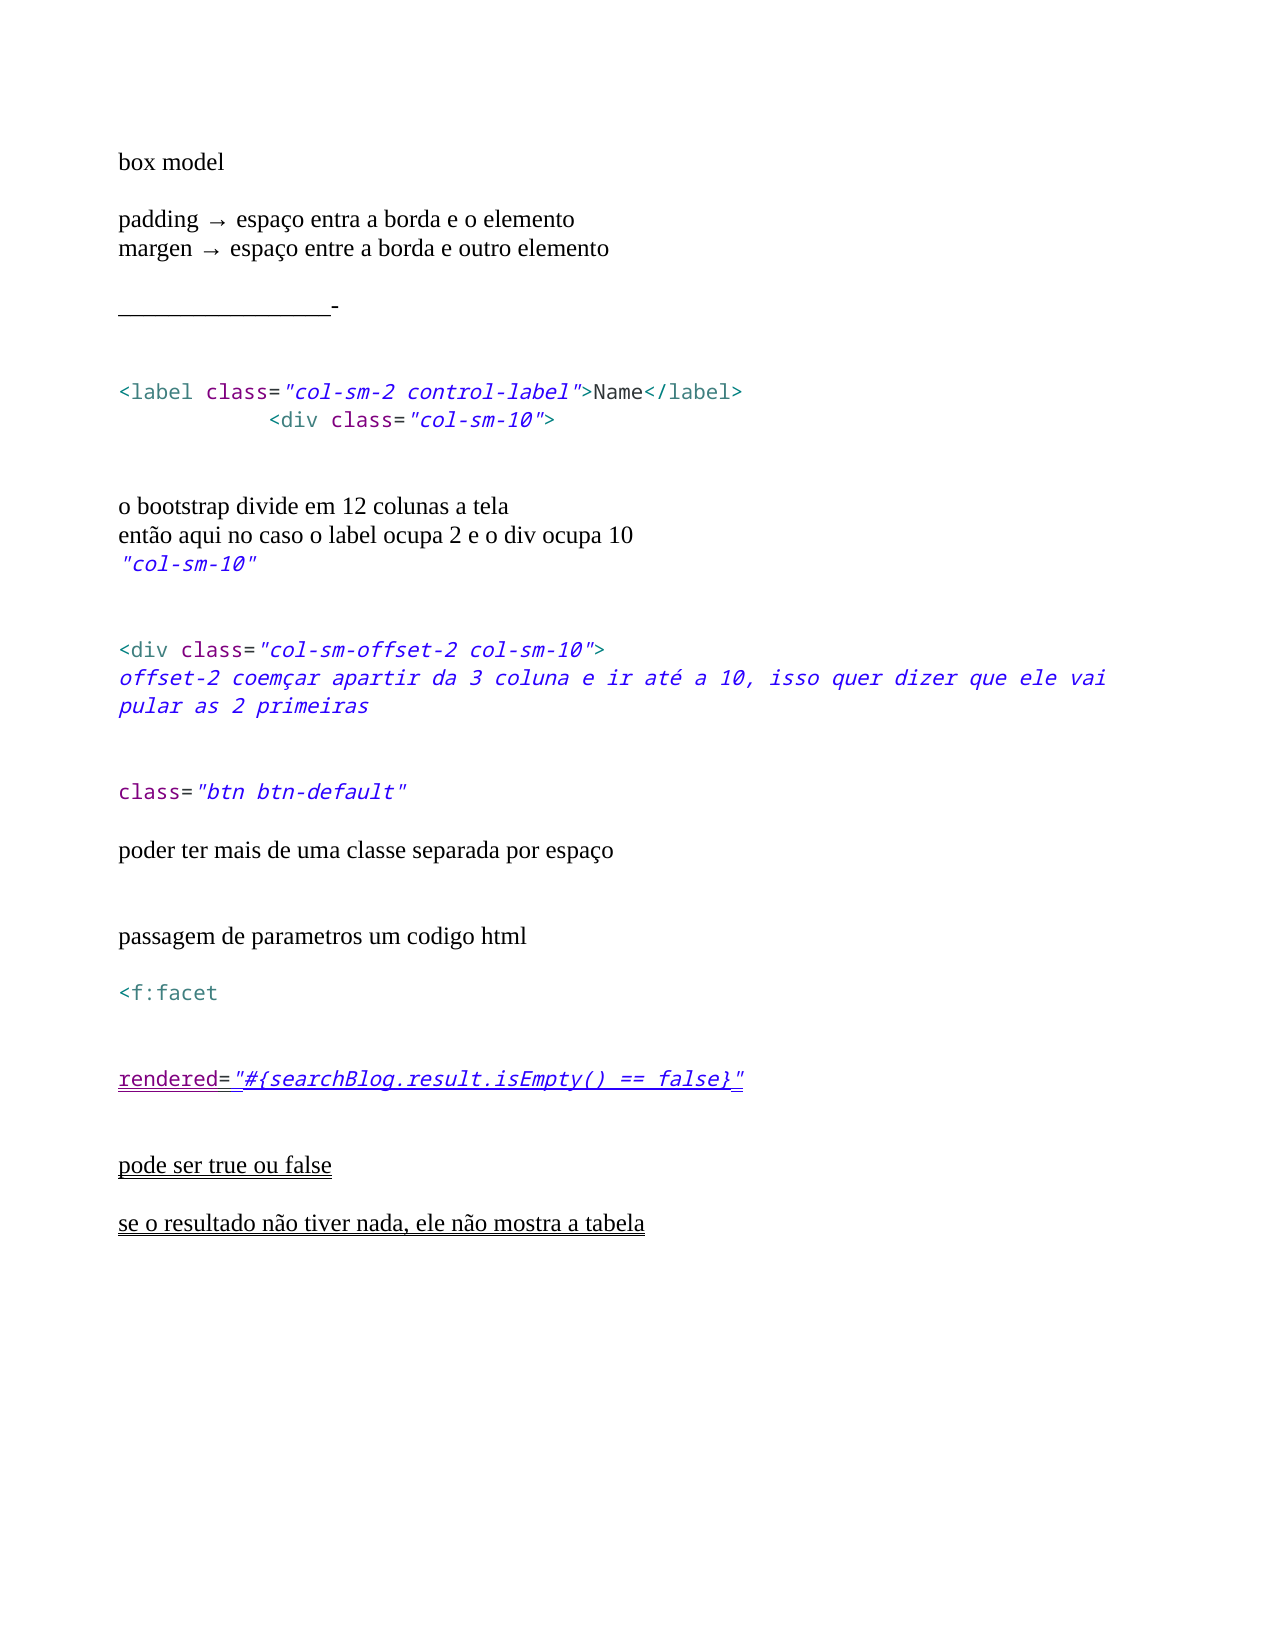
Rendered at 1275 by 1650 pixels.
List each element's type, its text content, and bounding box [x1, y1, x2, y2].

text rendered="#{searchBlog.result.isEmpty() == false}" [118, 1064, 1157, 1093]
text offset-2 coemçar apartir da 3 coluna e ir até a 10, isso quer dizer que ele vai pular as 2 primeiras [118, 663, 1157, 720]
text box model [118, 147, 1157, 176]
text <div class="col-sm-10"> [118, 405, 1157, 434]
text pode ser true ou false [118, 1150, 1157, 1179]
text _________________- [118, 291, 1157, 319]
text o bootstrap divide em 12 colunas a tela [118, 491, 1157, 520]
text padding → espaço entra a borda e o elemento [118, 204, 1157, 233]
text <f:facet [118, 978, 1157, 1007]
text <label class="col-sm-2 control-label">Name</label> [118, 377, 1157, 405]
text margen → espaço entre a borda e outro elemento [118, 233, 1157, 262]
text passagem de parametros um codigo html [118, 921, 1157, 950]
text <div class="col-sm-offset-2 col-sm-10"> [118, 635, 1157, 663]
text então aqui no caso o label ocupa 2 e o div ocupa 10 [118, 520, 1157, 549]
text "col-sm-10" [118, 549, 1157, 577]
text class="btn btn-default" [118, 777, 1157, 806]
text poder ter mais de uma classe separada por espaço [118, 835, 1157, 863]
text se o resultado não tiver nada, ele não mostra a tabela [118, 1208, 1157, 1237]
